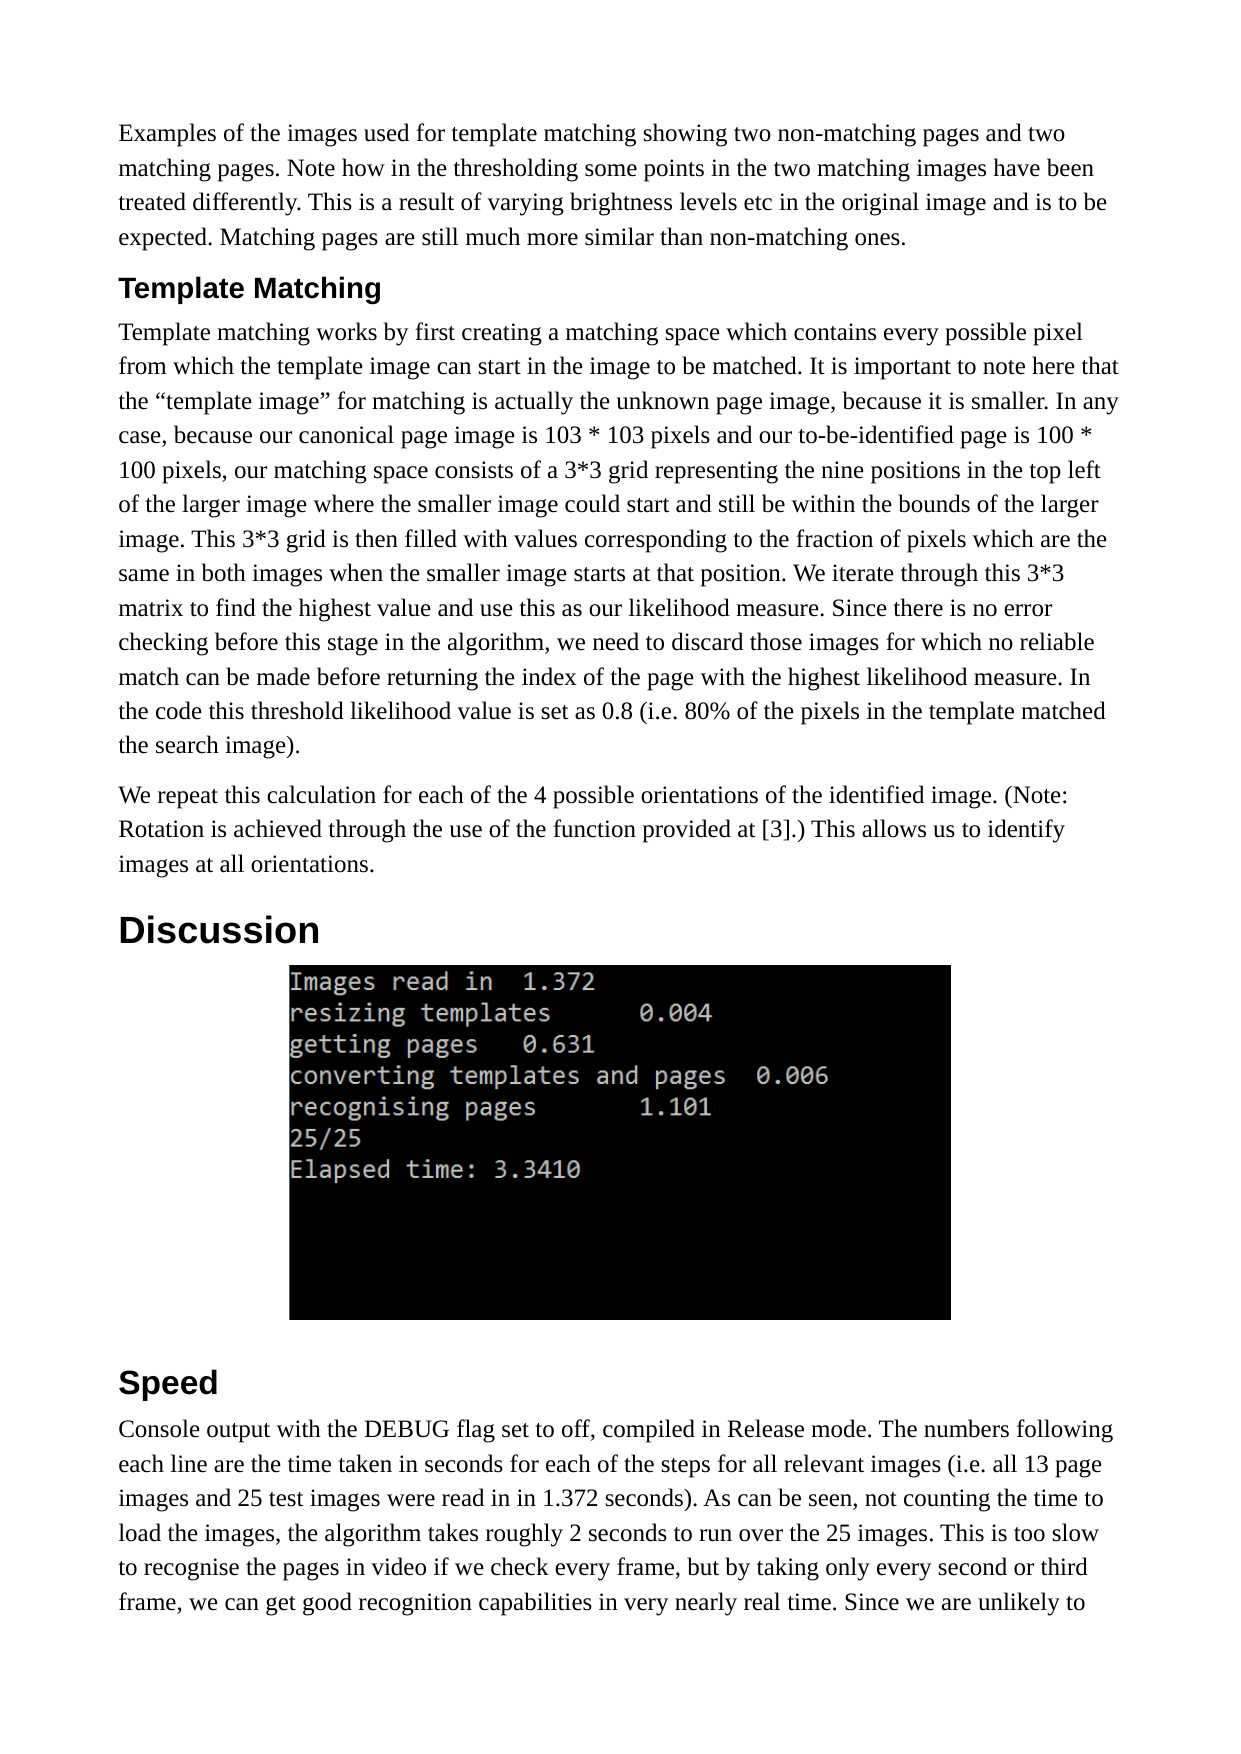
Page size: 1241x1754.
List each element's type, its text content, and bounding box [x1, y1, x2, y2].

text We repeat this calculation for each of the 4 possible orientations of the identified image. (Note: Rotation is achieved through the use of the function provided at [3].) This allows us to identify images at all orientations. [118, 780, 1122, 877]
picture [289, 964, 951, 1320]
text Template matching works by first creating a matching space which contains every possible pixel from which the template image can start in the image to be matched. It is important to note here that the “template image” for matching is actually the unknown page image, because it is smaller. In any case, because our canonical page image is 103 * 103 pixels and our to-be-identified page is 100 * 100 pixels, our matching space consists of a 3*3 grid representing the nine positions in the top left of the larger image where the smaller image could start and still be within the bounds of the larger image. This 3*3 grid is then filled with values corresponding to the fraction of pixels which are the same in both images when the smaller image starts at that position. We iterate through this 3*3 matrix to find the highest value and use this as our likelihood measure. Since there is no error checking before this stage in the algorithm, we need to discard those images for which no reliable match can be made before returning the index of the page with the highest likelihood measure. In the code this threshold likelihood value is set as 0.8 (i.e. 80% of the pixels in the template matched the search image). [118, 317, 1122, 759]
text Console output with the DEBUG flag set to off, compiled in Release mode. The numbers following each line are the time taken in seconds for each of the steps for all relevant images (i.e. all 13 page images and 25 test images were read in in 1.372 seconds). As can be seen, not counting the time to load the images, the algorithm takes roughly 2 seconds to run over the 25 images. This is too slow to recognise the pages in video if we check every frame, but by taking only every second or third frame, we can get good recognition capabilities in very nearly real time. Since we are unlikely to [118, 1414, 1122, 1615]
text Examples of the images used for template matching showing two non-matching pages and two matching pages. Note how in the thresholding some points in the two matching images have been treated differently. This is a result of varying brightness levels etc in the original image and is to be expected. Matching pages are still much more similar than non-matching ones. [118, 118, 1122, 250]
subtitle Template Matching [118, 271, 1122, 304]
subtitle Speed [118, 1363, 1122, 1402]
subtitle Discussion [118, 908, 1122, 952]
